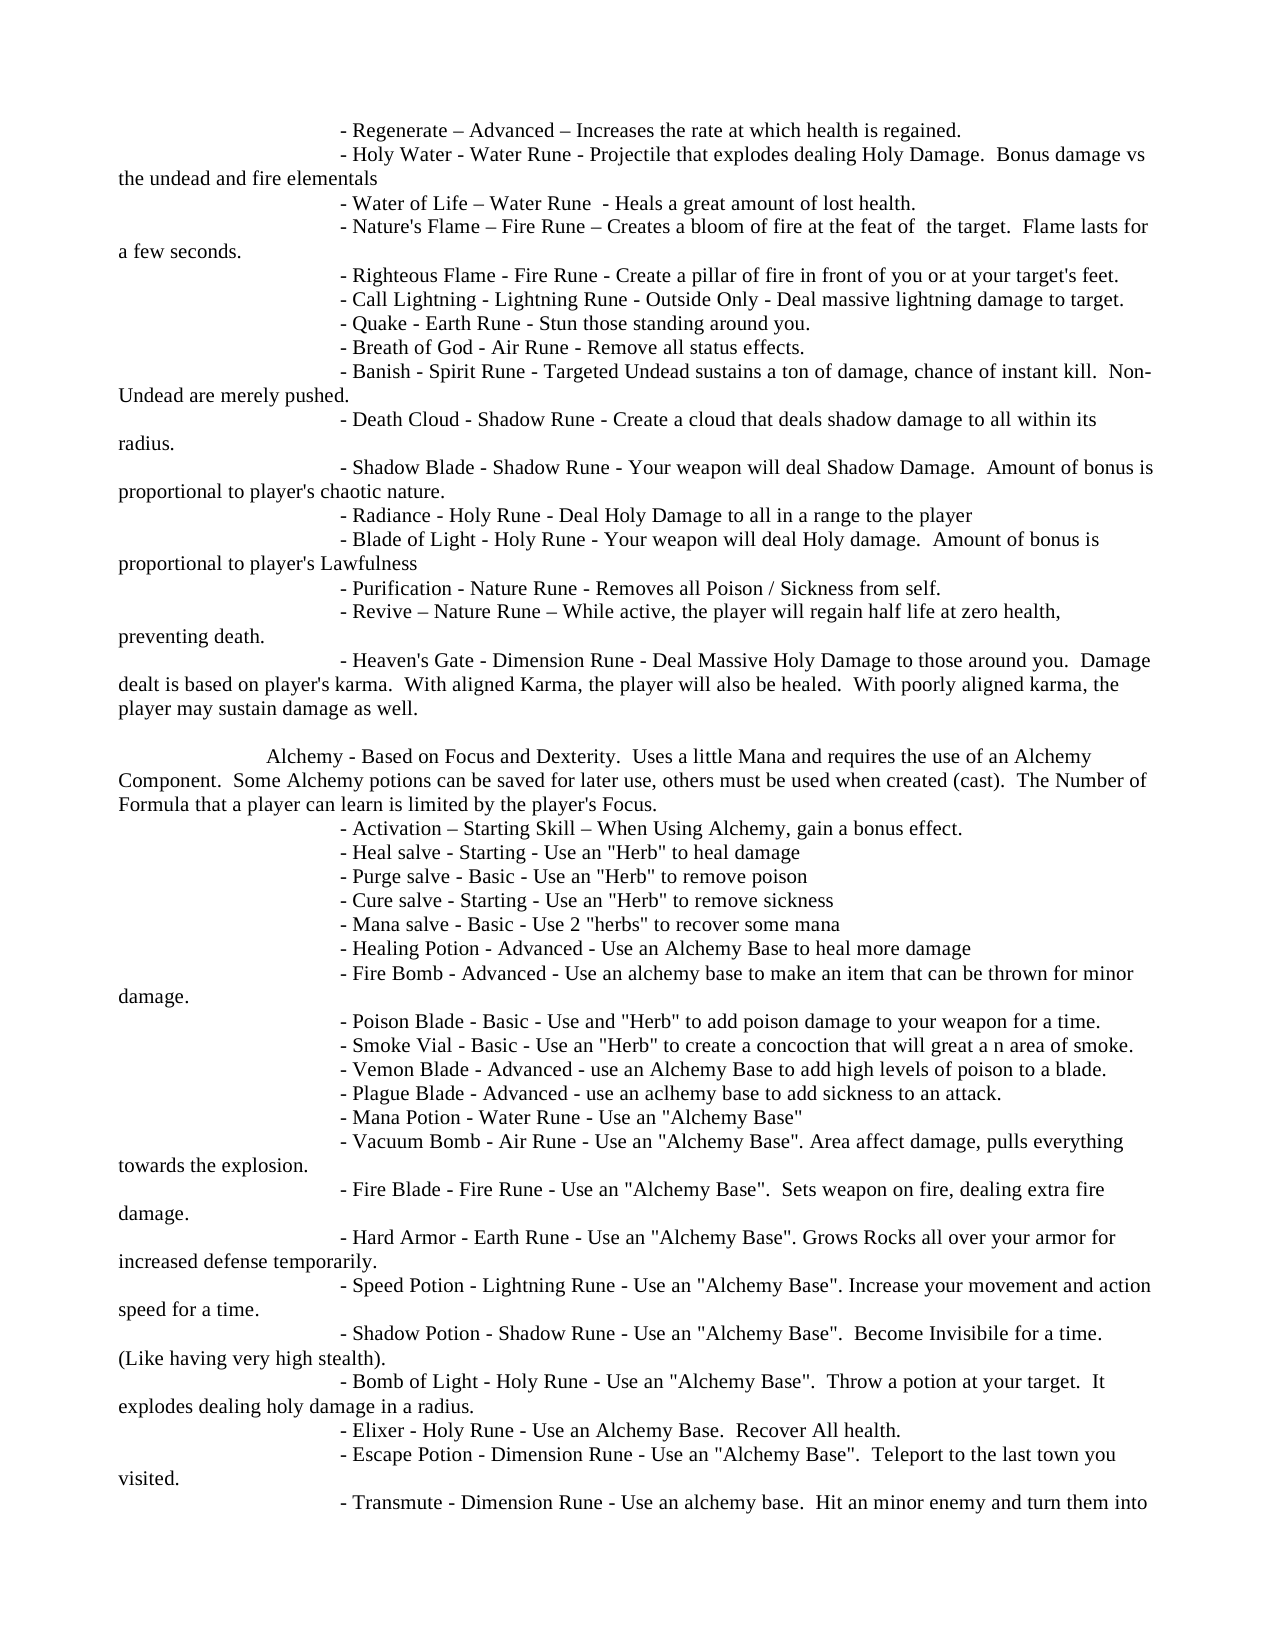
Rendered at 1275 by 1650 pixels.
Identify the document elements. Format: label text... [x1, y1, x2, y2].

text - Vacuum Bomb - Air Rune - Use an "Alchemy Base". Area affect damage, pulls everything towards the explosion. [118, 1129, 1157, 1177]
text - Heaven's Gate - Dimension Rune - Deal Massive Holy Damage to those around you. Damage dealt is based on player's karma. With aligned Karma, the player will also be healed. With poorly aligned karma, the player may sustain damage as well. [118, 647, 1157, 720]
text - Quake - Earth Rune - Stun those standing around you. [118, 311, 1157, 335]
text - Healing Potion - Advanced - Use an Alchemy Base to heal more damage [118, 936, 1157, 960]
text - Elixer - Holy Rune - Use an Alchemy Base. Recover All health. [118, 1417, 1157, 1442]
text - Bomb of Light - Holy Rune - Use an "Alchemy Base". Throw a potion at your target. It explodes dealing holy damage in a radius. [118, 1369, 1157, 1417]
text - Revive – Nature Rune – While active, the player will regain half life at zero health, preventing death. [118, 599, 1157, 647]
text - Nature's Flame – Fire Rune – Creates a bloom of fire at the feat of the target. Flame lasts for a few seconds. [118, 214, 1157, 262]
text - Regenerate – Advanced – Increases the rate at which health is regained. [118, 118, 1157, 142]
text - Escape Potion - Dimension Rune - Use an "Alchemy Base". Teleport to the last town you visited. [118, 1442, 1157, 1490]
text - Transmute - Dimension Rune - Use an alchemy base. Hit an minor enemy and turn them into [118, 1490, 1157, 1514]
text - Fire Bomb - Advanced - Use an alchemy base to make an item that can be thrown for minor damage. [118, 960, 1157, 1008]
text - Activation – Starting Skill – When Using Alchemy, gain a bonus effect. [118, 816, 1157, 840]
text - Speed Potion - Lightning Rune - Use an "Alchemy Base". Increase your movement and action speed for a time. [118, 1273, 1157, 1321]
text - Water of Life – Water Rune - Heals a great amount of lost health. [118, 190, 1157, 214]
text - Heal salve - Starting - Use an "Herb" to heal damage [118, 840, 1157, 864]
text - Purification - Nature Rune - Removes all Poison / Sickness from self. [118, 575, 1157, 599]
text - Mana Potion - Water Rune - Use an "Alchemy Base" [118, 1105, 1157, 1129]
text - Shadow Blade - Shadow Rune - Your weapon will deal Shadow Damage. Amount of bonus is proportional to player's chaotic nature. [118, 455, 1157, 503]
text - Death Cloud - Shadow Rune - Create a cloud that deals shadow damage to all within its radius. [118, 407, 1157, 455]
text - Hard Armor - Earth Rune - Use an "Alchemy Base". Grows Rocks all over your armor for increased defense temporarily. [118, 1225, 1157, 1273]
text - Shadow Potion - Shadow Rune - Use an "Alchemy Base". Become Invisibile for a time. (Like having very high stealth). [118, 1321, 1157, 1369]
text - Poison Blade - Basic - Use and "Herb" to add poison damage to your weapon for a time. [118, 1008, 1157, 1032]
text - Smoke Vial - Basic - Use an "Herb" to create a concoction that will great a n area of smoke. [118, 1032, 1157, 1057]
text - Righteous Flame - Fire Rune - Create a pillar of fire in front of you or at your target's feet. [118, 262, 1157, 287]
text - Cure salve - Starting - Use an "Herb" to remove sickness [118, 888, 1157, 912]
text - Call Lightning - Lightning Rune - Outside Only - Deal massive lightning damage to target. [118, 287, 1157, 311]
text - Radiance - Holy Rune - Deal Holy Damage to all in a range to the player [118, 503, 1157, 527]
text - Plague Blade - Advanced - use an aclhemy base to add sickness to an attack. [118, 1081, 1157, 1105]
text Alchemy - Based on Focus and Dexterity. Uses a little Mana and requires the use of an Alchemy Component. Some Alchemy potions can be saved for later use, others must be used when created (cast). The Number of Formula that a player can learn is limited by the player's Focus. [118, 744, 1157, 816]
text - Holy Water - Water Rune - Projectile that explodes dealing Holy Damage. Bonus damage vs the undead and fire elementals [118, 142, 1157, 190]
text - Fire Blade - Fire Rune - Use an "Alchemy Base". Sets weapon on fire, dealing extra fire damage. [118, 1177, 1157, 1225]
text - Vemon Blade - Advanced - use an Alchemy Base to add high levels of poison to a blade. [118, 1057, 1157, 1081]
text - Breath of God - Air Rune - Remove all status effects. [118, 335, 1157, 359]
text - Banish - Spirit Rune - Targeted Undead sustains a ton of damage, chance of instant kill. Non-Undead are merely pushed. [118, 359, 1157, 407]
text - Purge salve - Basic - Use an "Herb" to remove poison [118, 864, 1157, 888]
text - Mana salve - Basic - Use 2 "herbs" to recover some mana [118, 912, 1157, 936]
text - Blade of Light - Holy Rune - Your weapon will deal Holy damage. Amount of bonus is proportional to player's Lawfulness [118, 527, 1157, 575]
